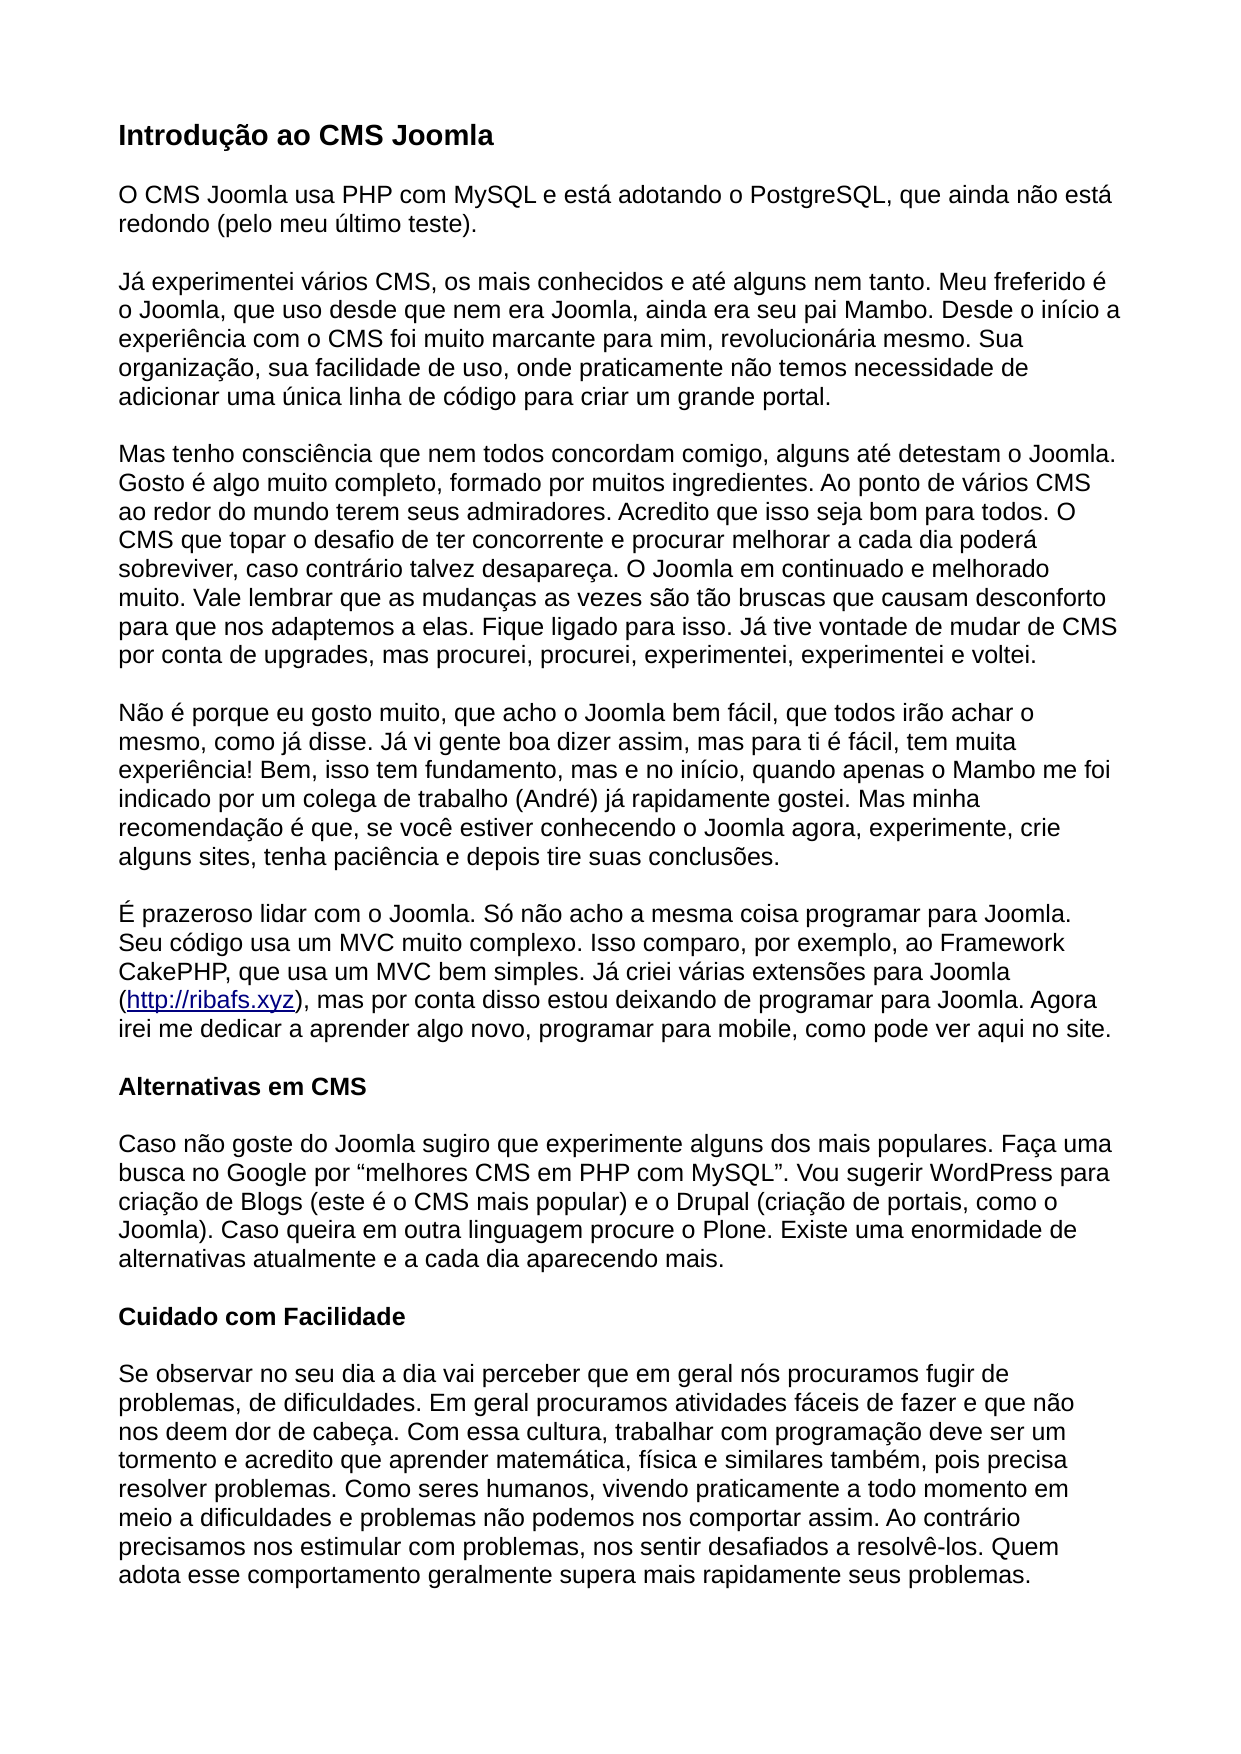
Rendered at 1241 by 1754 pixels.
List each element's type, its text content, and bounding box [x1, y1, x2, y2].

text Se observar no seu dia a dia vai perceber que em geral nós procuramos fugir de problemas, de dificuldades. Em geral procuramos atividades fáceis de fazer e que não nos deem dor de cabeça. Com essa cultura, trabalhar com programação deve ser um tormento e acredito que aprender matemática, física e similares também, pois precisa resolver problemas. Como seres humanos, vivendo praticamente a todo momento em meio a dificuldades e problemas não podemos nos comportar assim. Ao contrário precisamos nos estimular com problemas, nos sentir desafiados a resolvê-los. Quem adota esse comportamento geralmente supera mais rapidamente seus problemas. [118, 1359, 1122, 1589]
text Alternativas em CMS [118, 1072, 1122, 1100]
text Não é porque eu gosto muito, que acho o Joomla bem fácil, que todos irão achar o mesmo, como já disse. Já vi gente boa dizer assim, mas para ti é fácil, tem muita experiência! Bem, isso tem fundamento, mas e no início, quando apenas o Mambo me foi indicado por um colega de trabalho (André) já rapidamente gostei. Mas minha recomendação é que, se você estiver conhecendo o Joomla agora, experimente, crie alguns sites, tenha paciência e depois tire suas conclusões. [118, 698, 1122, 870]
text É prazeroso lidar com o Joomla. Só não acho a mesma coisa programar para Joomla. Seu código usa um MVC muito complexo. Isso comparo, por exemplo, ao Framework CakePHP, que usa um MVC bem simples. Já criei várias extensões para Joomla (http://ribafs.xyz), mas por conta disso estou deixando de programar para Joomla. Agora irei me dedicar a aprender algo novo, programar para mobile, como pode ver aqui no site. [118, 899, 1122, 1043]
text O CMS Joomla usa PHP com MySQL e está adotando o PostgreSQL, que ainda não está redondo (pelo meu último teste). [118, 180, 1122, 238]
text Caso não goste do Joomla sugiro que experimente alguns dos mais populares. Faça uma busca no Google por “melhores CMS em PHP com MySQL”. Vou sugerir WordPress para criação de Blogs (este é o CMS mais popular) e o Drupal (criação de portais, como o Joomla). Caso queira em outra linguagem procure o Plone. Existe uma enormidade de alternativas atualmente e a cada dia aparecendo mais. [118, 1129, 1122, 1273]
text Já experimentei vários CMS, os mais conhecidos e até alguns nem tanto. Meu freferido é o Joomla, que uso desde que nem era Joomla, ainda era seu pai Mambo. Desde o início a experiência com o CMS foi muito marcante para mim, revolucionária mesmo. Sua organização, sua facilidade de uso, onde praticamente não temos necessidade de adicionar uma única linha de código para criar um grande portal. [118, 267, 1122, 410]
text Introdução ao CMS Joomla [118, 118, 1122, 152]
text Mas tenho consciência que nem todos concordam comigo, alguns até detestam o Joomla. Gosto é algo muito completo, formado por muitos ingredientes. Ao ponto de vários CMS ao redor do mundo terem seus admiradores. Acredito que isso seja bom para todos. O CMS que topar o desafio de ter concorrente e procurar melhorar a cada dia poderá sobreviver, caso contrário talvez desapareça. O Joomla em continuado e melhorado muito. Vale lembrar que as mudanças as vezes são tão bruscas que causam desconforto para que nos adaptemos a elas. Fique ligado para isso. Já tive vontade de mudar de CMS por conta de upgrades, mas procurei, procurei, experimentei, experimentei e voltei. [118, 439, 1122, 669]
text Cuidado com Facilidade [118, 1302, 1122, 1330]
